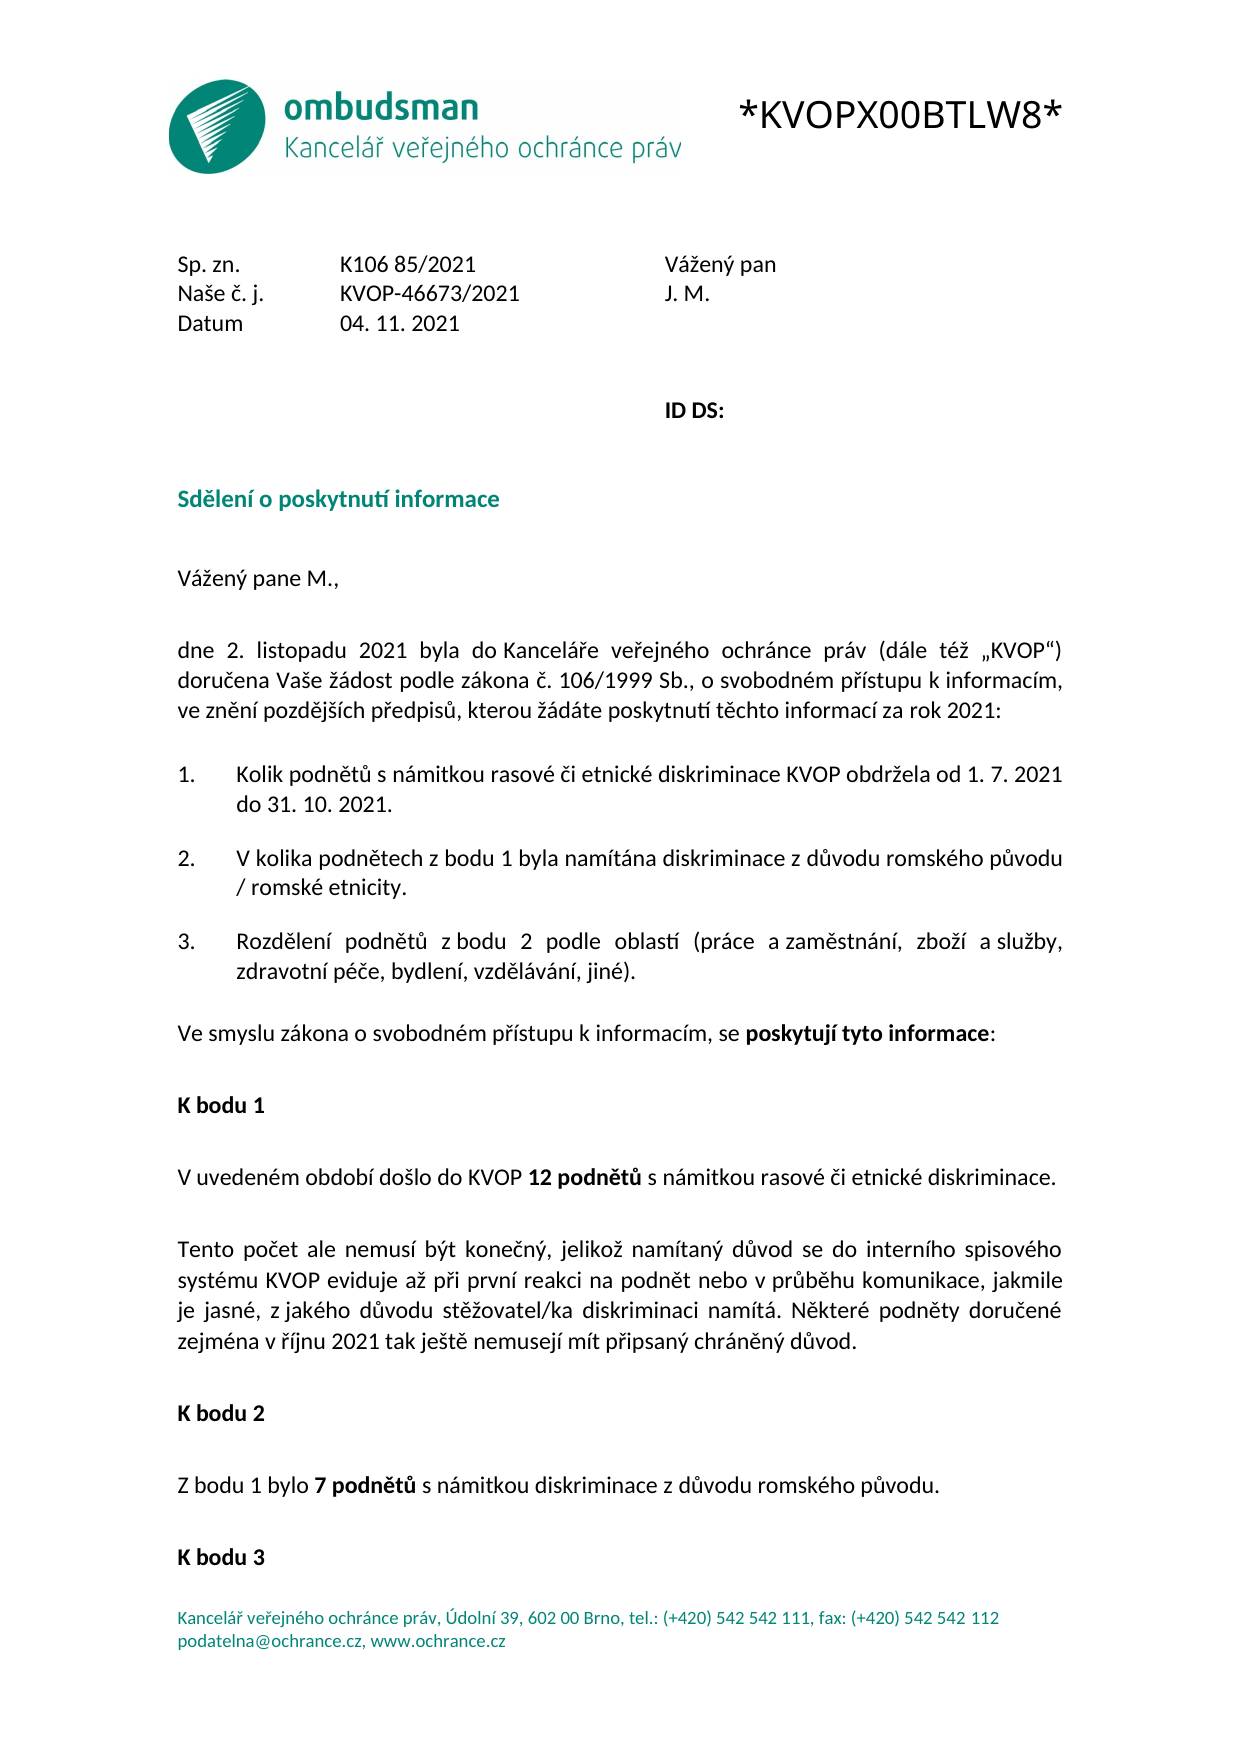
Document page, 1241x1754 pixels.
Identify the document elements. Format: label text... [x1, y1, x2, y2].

text Ve smyslu zákona o svobodném přístupu k informacím, se poskytují tyto informace: [177, 1018, 1063, 1048]
text Tento počet ale nemusí být konečný, jelikož namítaný důvod se do interního spisového systému KVOP eviduje až při první reakci na podnět nebo v průběhu komunikace, jakmile je jasné, z jakého důvodu stěžovatel/ka diskriminaci namítá. Některé podněty doručené zejména v říjnu 2021 tak ještě nemusejí mít připsaný chráněný důvod. [177, 1234, 1063, 1355]
text K bodu 2 [177, 1398, 1063, 1427]
table_header K106 85/2021 KVOP-46673/2021 04. 11. 2021 [340, 191, 664, 483]
table_header Sp. zn. Naše č. j. Datum [177, 191, 340, 483]
text K bodu 3 [177, 1542, 1063, 1571]
list Kolik podnětů s námitkou rasové či etnické diskriminace KVOP obdržela od 1. 7. 2021 do 31. 10. 2021. [177, 759, 1063, 818]
text Z bodu 1 bylo 7 podnětů s námitkou diskriminace z důvodu romského původu. [177, 1470, 1063, 1499]
text K bodu 1 [177, 1090, 1063, 1120]
list Rozdělení podnětů z bodu 2 podle oblastí (práce a zaměstnání, zboží a služby, zdravotní péče, bydlení, vzdělávání, jiné). [177, 926, 1063, 985]
text V uvedeném období došlo do KVOP 12 podnětů s námitkou rasové či etnické diskriminace. [177, 1162, 1063, 1192]
subtitle Sdělení o poskytnutí informace [177, 483, 1063, 514]
text dne 2. listopadu 2021 byla do Kanceláře veřejného ochránce práv (dále též „KVOP“) doručena Vaše žádost podle zákona č. 106/1999 Sb., o svobodném přístupu k informacím, ve znění pozdějších předpisů, kterou žádáte poskytnutí těchto informací za rok 2021: [177, 635, 1063, 725]
list V kolika podnětech z bodu 1 byla namítána diskriminace z důvodu romského původu / romské etnicity. [177, 843, 1063, 901]
text Vážený pane M., [177, 563, 1063, 592]
table_header Vážený pan J. M. ID DS: [665, 191, 1085, 483]
